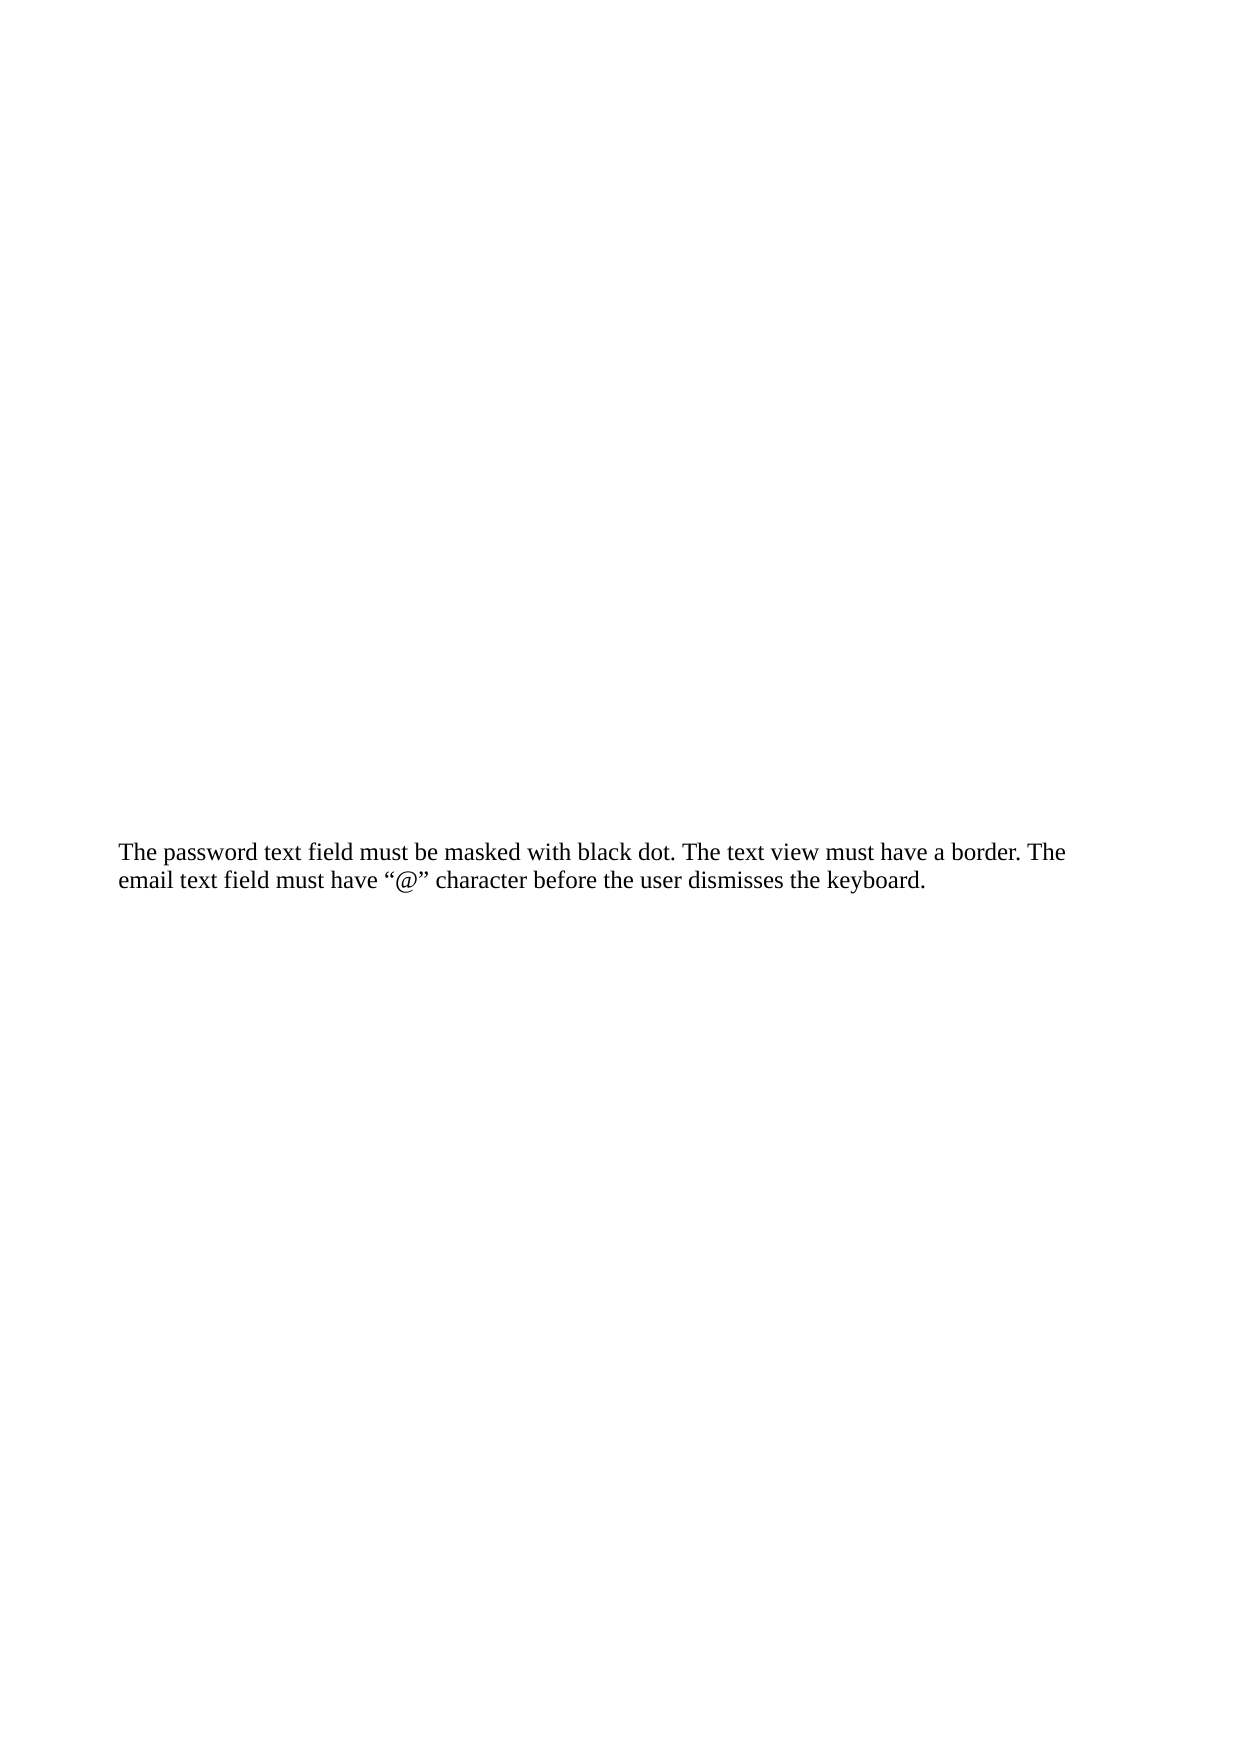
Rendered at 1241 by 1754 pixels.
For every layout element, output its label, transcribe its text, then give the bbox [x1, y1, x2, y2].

text The password text field must be masked with black dot. The text view must have a border. The email text field must have “@” character before the user dismisses the keyboard. [118, 837, 1122, 894]
